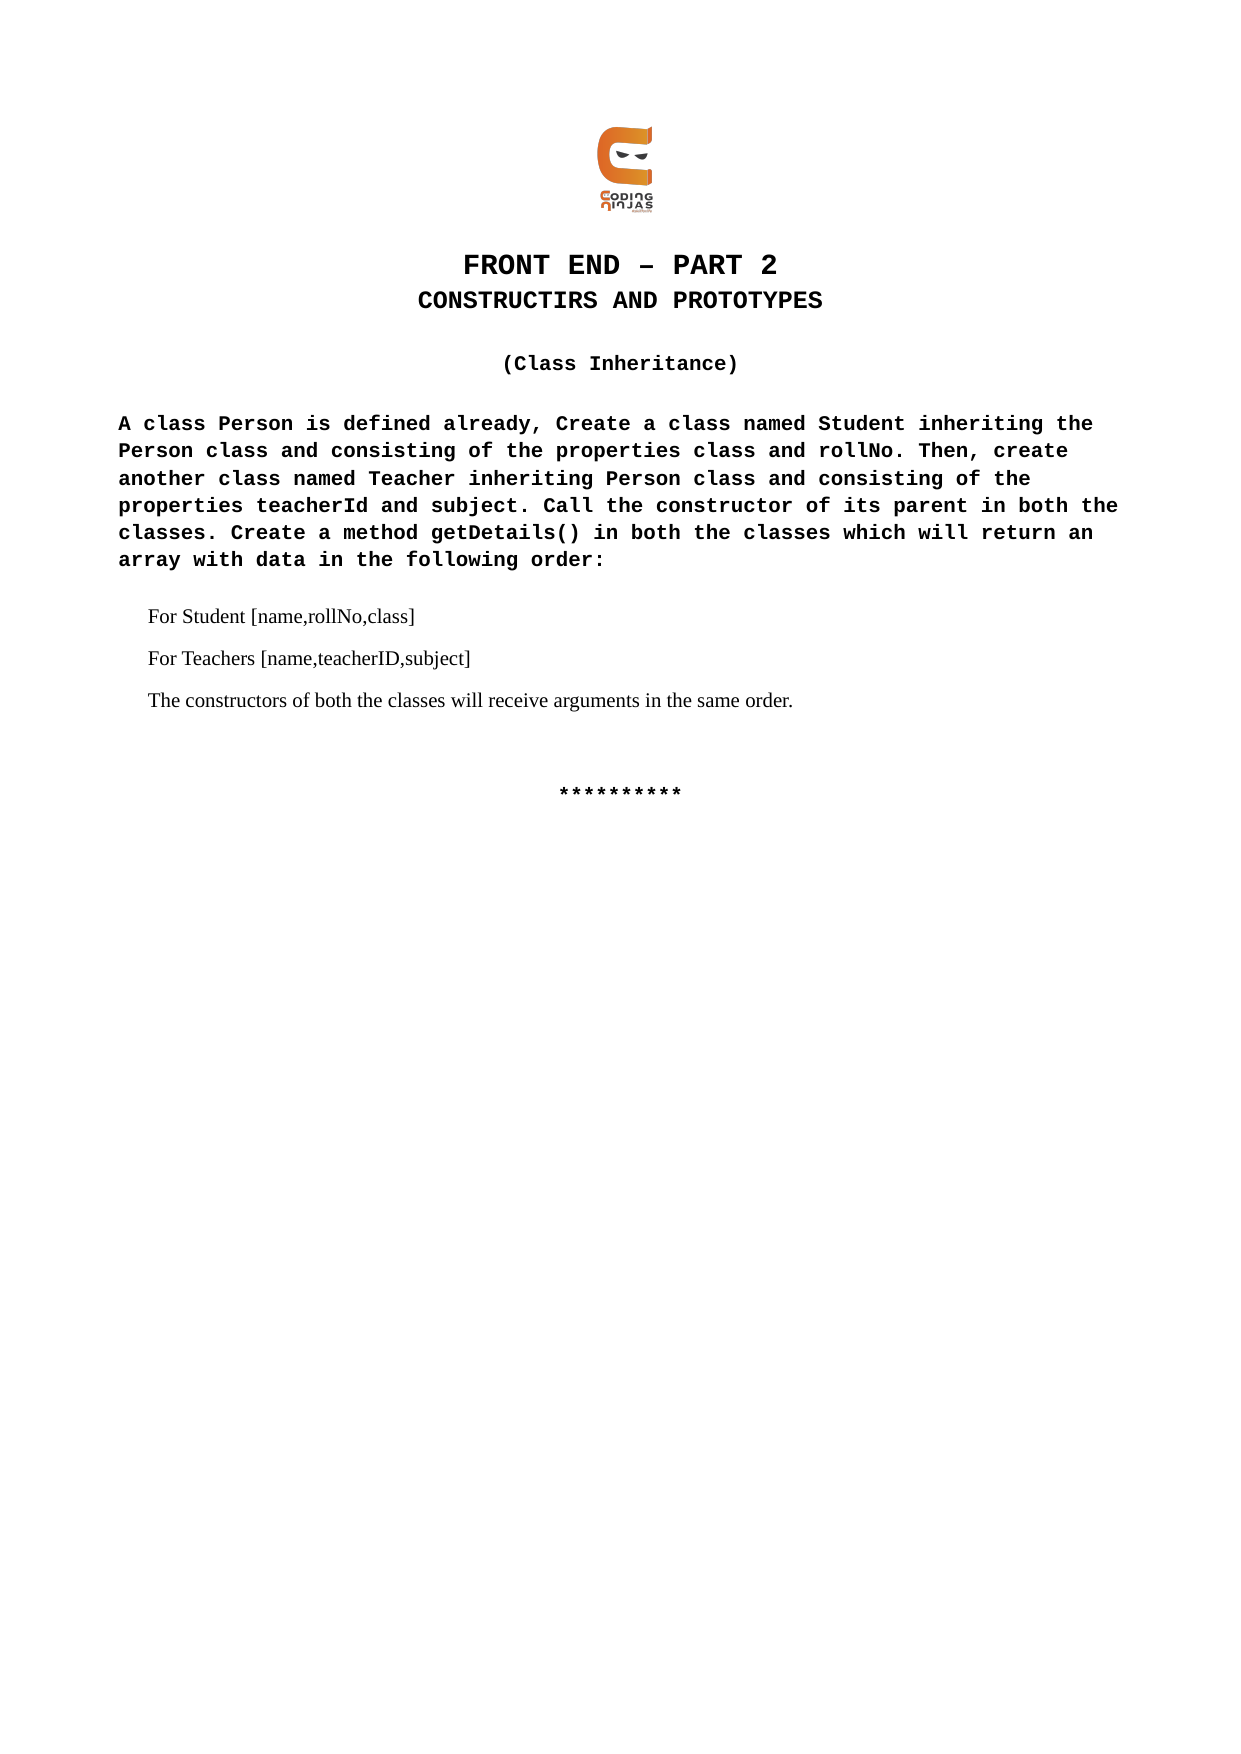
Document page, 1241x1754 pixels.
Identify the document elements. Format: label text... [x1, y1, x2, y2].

text CONSTRUCTIRS AND PROTOTYPES [118, 288, 1122, 316]
text For Teachers [name,teacherID,subject] [148, 646, 1122, 670]
text For Student [name,rollNo,class] [148, 604, 1122, 628]
text (Class Inheritance) [118, 353, 1122, 377]
picture [578, 122, 672, 217]
text A class Person is defined already, Create a class named Student inheriting the Person class and consisting of the properties class and rollNo. Then, create another class named Teacher inheriting Person class and consisting of the properties teacherId and subject. Call the constructor of its parent in both the classes. Create a method getDetails() in both the classes which will return an array with data in the following order: [118, 413, 1122, 573]
text ********** [118, 784, 1122, 808]
text The constructors of both the classes will receive arguments in the same order. [148, 688, 1122, 712]
text FRONT END – PART 2 [118, 250, 1122, 283]
